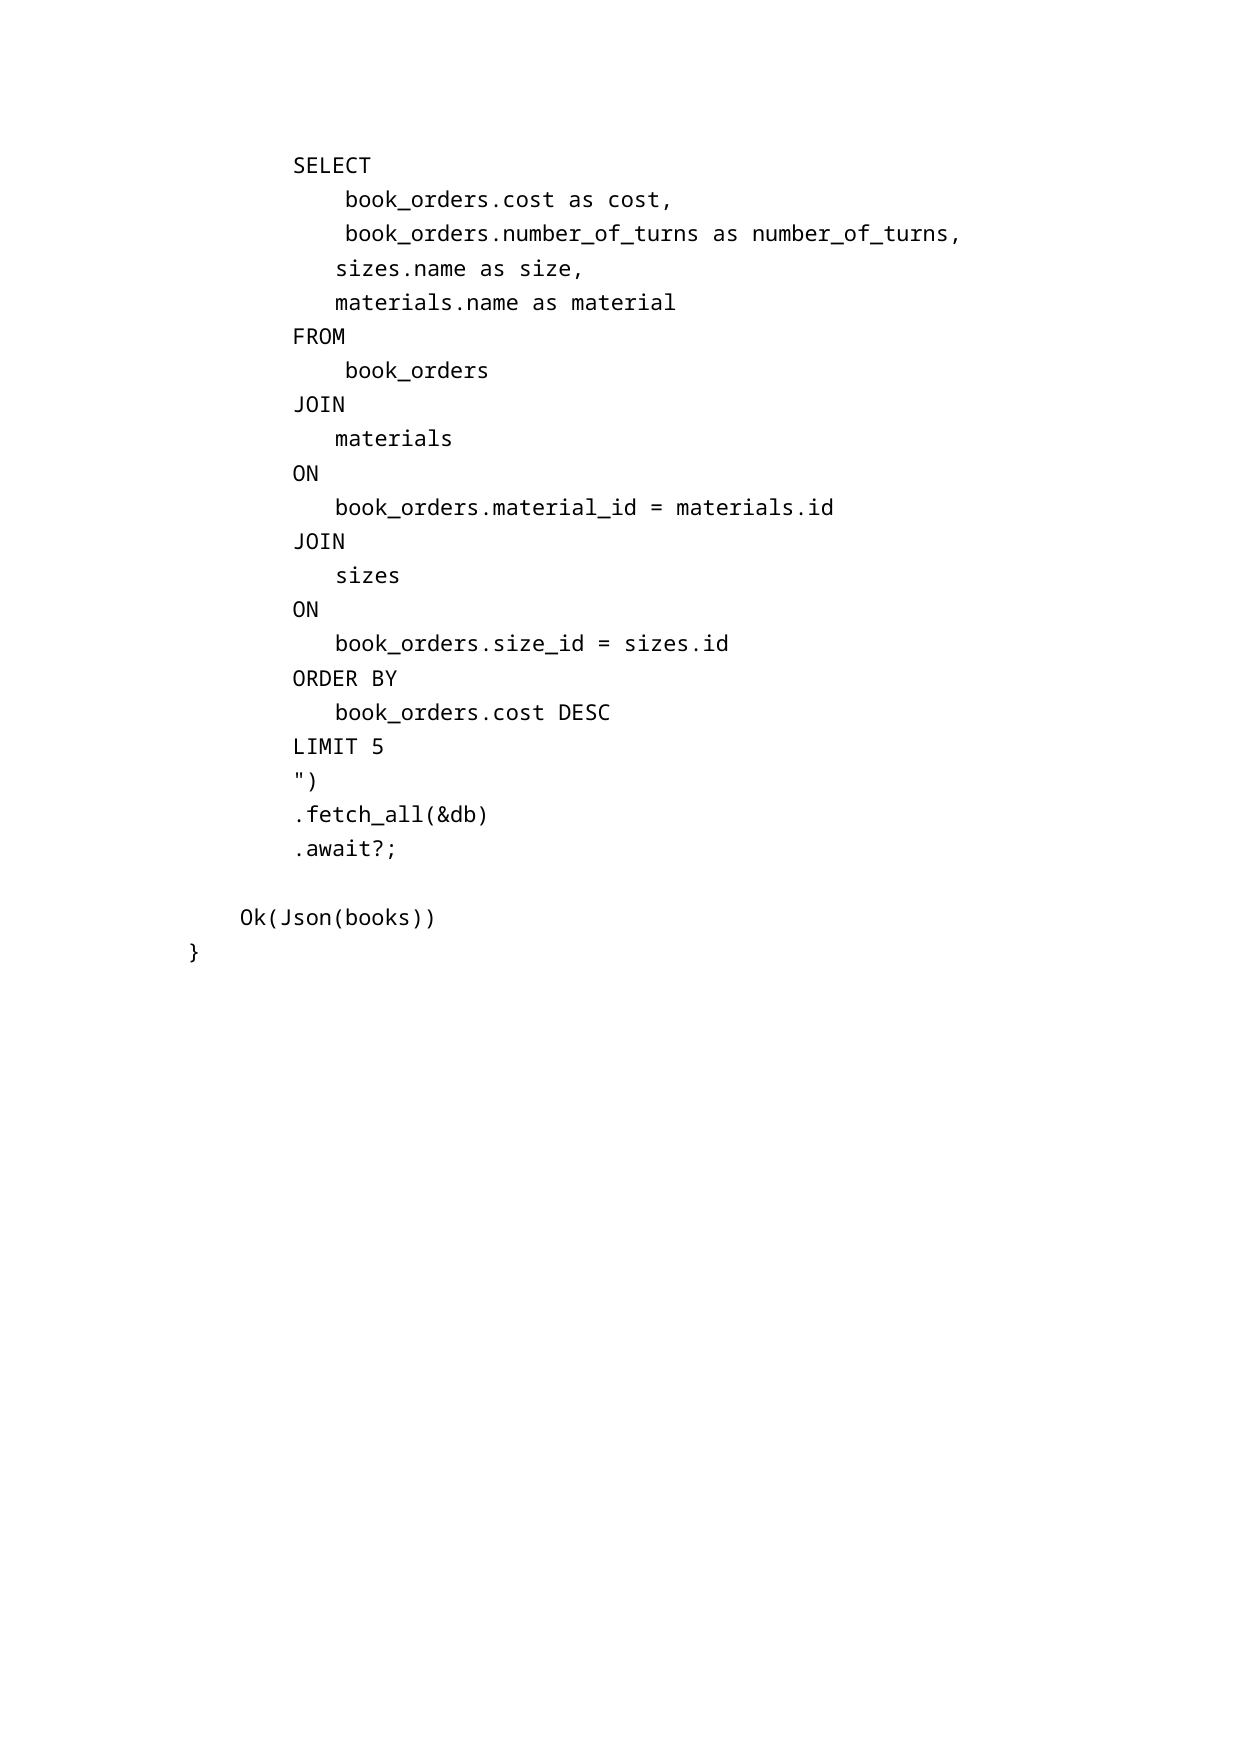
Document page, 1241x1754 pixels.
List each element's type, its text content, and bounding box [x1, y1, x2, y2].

text .fetch_all(&db) [187, 799, 1090, 829]
text ON [187, 594, 1090, 624]
text .await?; [187, 833, 1090, 863]
text book_orders.number_of_turns as number_of_turns, [187, 218, 1090, 248]
text ") [187, 765, 1090, 795]
text book_orders.material_id = materials.id [187, 492, 1090, 521]
text sizes [187, 560, 1090, 590]
text JOIN [187, 389, 1090, 419]
text Ok(Json(books)) [187, 902, 1090, 931]
text book_orders.cost DESC [187, 697, 1090, 726]
text book_orders [187, 355, 1090, 385]
text ON [187, 457, 1090, 487]
text materials.name as material [187, 287, 1090, 316]
text ORDER BY [187, 662, 1090, 692]
text sizes.name as size, [187, 252, 1090, 282]
text JOIN [187, 526, 1090, 556]
text LIMIT 5 [187, 731, 1090, 761]
text FROM [187, 321, 1090, 351]
text } [187, 936, 1090, 966]
text materials [187, 423, 1090, 453]
text book_orders.size_id = sizes.id [187, 628, 1090, 658]
text SELECT [187, 150, 1090, 180]
text book_orders.cost as cost, [187, 184, 1090, 214]
